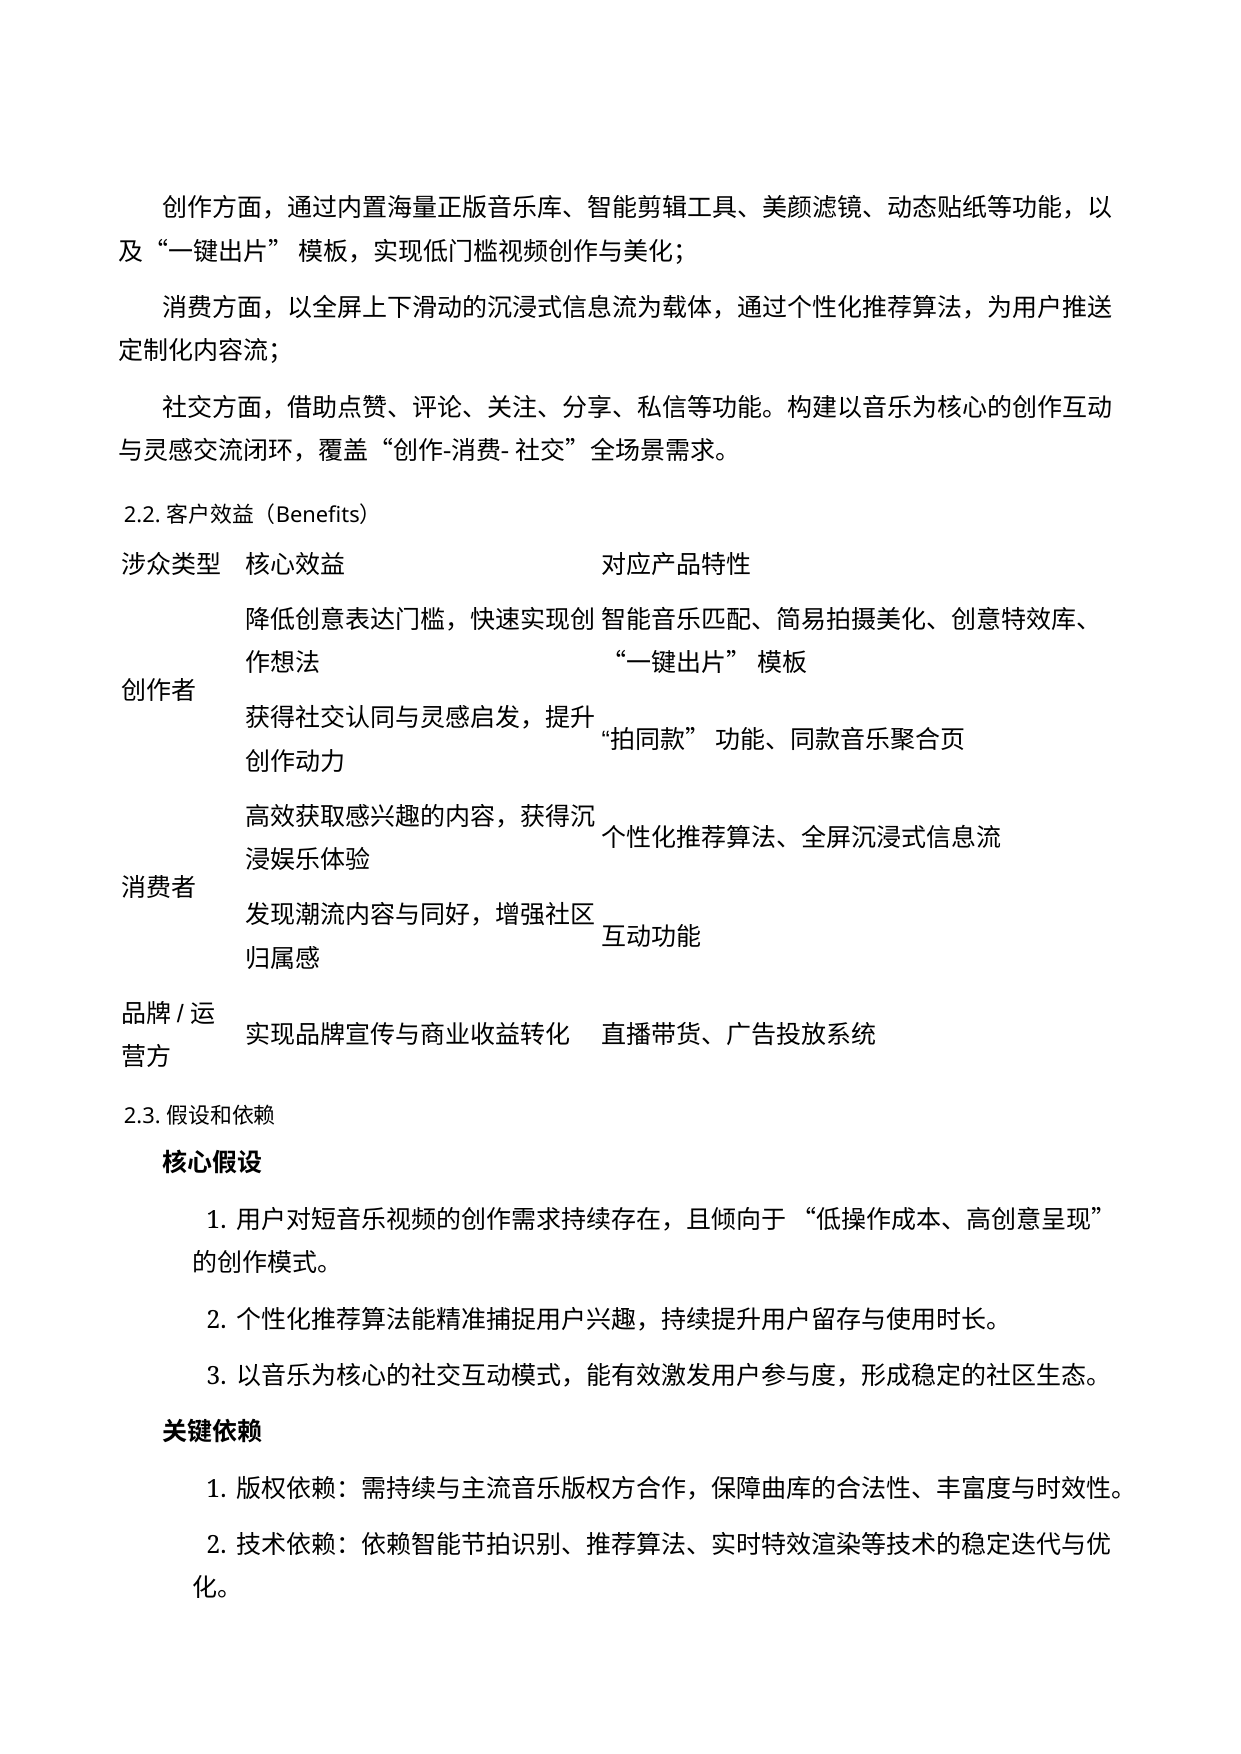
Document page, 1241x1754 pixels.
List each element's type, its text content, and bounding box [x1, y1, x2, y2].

list 技术依赖：依赖智能节拍识别、推荐算法、实时特效渲染等技术的稳定迭代与优化。 [162, 1524, 1122, 1604]
subtitle 客户效益（Benefits） [118, 497, 1122, 528]
table_cell 高效获取感兴趣的内容，获得沉浸娱乐体验 [242, 787, 598, 885]
table_header 核心效益 [242, 535, 598, 590]
list 以音乐为核心的社交互动模式，能有效激发用户参与度，形成稳定的社区生态。 [162, 1355, 1122, 1392]
text 关键依赖 [118, 1412, 1122, 1448]
table_header 对应产品特性 [599, 535, 1122, 590]
table_cell “拍同款” 功能、同款音乐聚合页 [599, 688, 1122, 787]
table_cell 降低创意表达门槛，快速实现创作想法 [242, 590, 598, 688]
text 创作方面，通过内置海量正版音乐库、智能剪辑工具、美颜滤镜、动态贴纸等功能，以及“一键出片” 模板，实现低门槛视频创作与美化； [118, 188, 1122, 267]
table_cell 互动功能 [599, 885, 1122, 984]
table_cell 品牌 / 运营方 [118, 984, 242, 1082]
text 社交方面，借助点赞、评论、关注、分享、私信等功能。构建以音乐为核心的创作互动与灵感交流闭环，覆盖“创作-消费- 社交”全场景需求。 [118, 387, 1122, 467]
table_cell 创作者 [118, 590, 242, 787]
table_cell 智能音乐匹配、简易拍摄美化、创意特效库、“一键出片” 模板 [599, 590, 1122, 688]
list 个性化推荐算法能精准捕捉用户兴趣，持续提升用户留存与使用时长。 [162, 1299, 1122, 1335]
subtitle 假设和依赖 [118, 1098, 1122, 1130]
table_cell 获得社交认同与灵感启发，提升创作动力 [242, 688, 598, 787]
table_cell 直播带货、广告投放系统 [599, 984, 1122, 1082]
table_cell 发现潮流内容与同好，增强社区归属感 [242, 885, 598, 984]
table_cell 个性化推荐算法、全屏沉浸式信息流 [599, 787, 1122, 885]
table_cell 实现品牌宣传与商业收益转化 [242, 984, 598, 1082]
list 版权依赖：需持续与主流音乐版权方合作，保障曲库的合法性、丰富度与时效性。 [162, 1468, 1122, 1504]
list 用户对短音乐视频的创作需求持续存在，且倾向于 “低操作成本、高创意呈现” 的创作模式。 [162, 1199, 1122, 1279]
table_header 涉众类型 [118, 535, 242, 590]
text 核心假设 [118, 1143, 1122, 1179]
table_cell 消费者 [118, 787, 242, 984]
text 消费方面，以全屏上下滑动的沉浸式信息流为载体，通过个性化推荐算法，为用户推送定制化内容流； [118, 287, 1122, 367]
